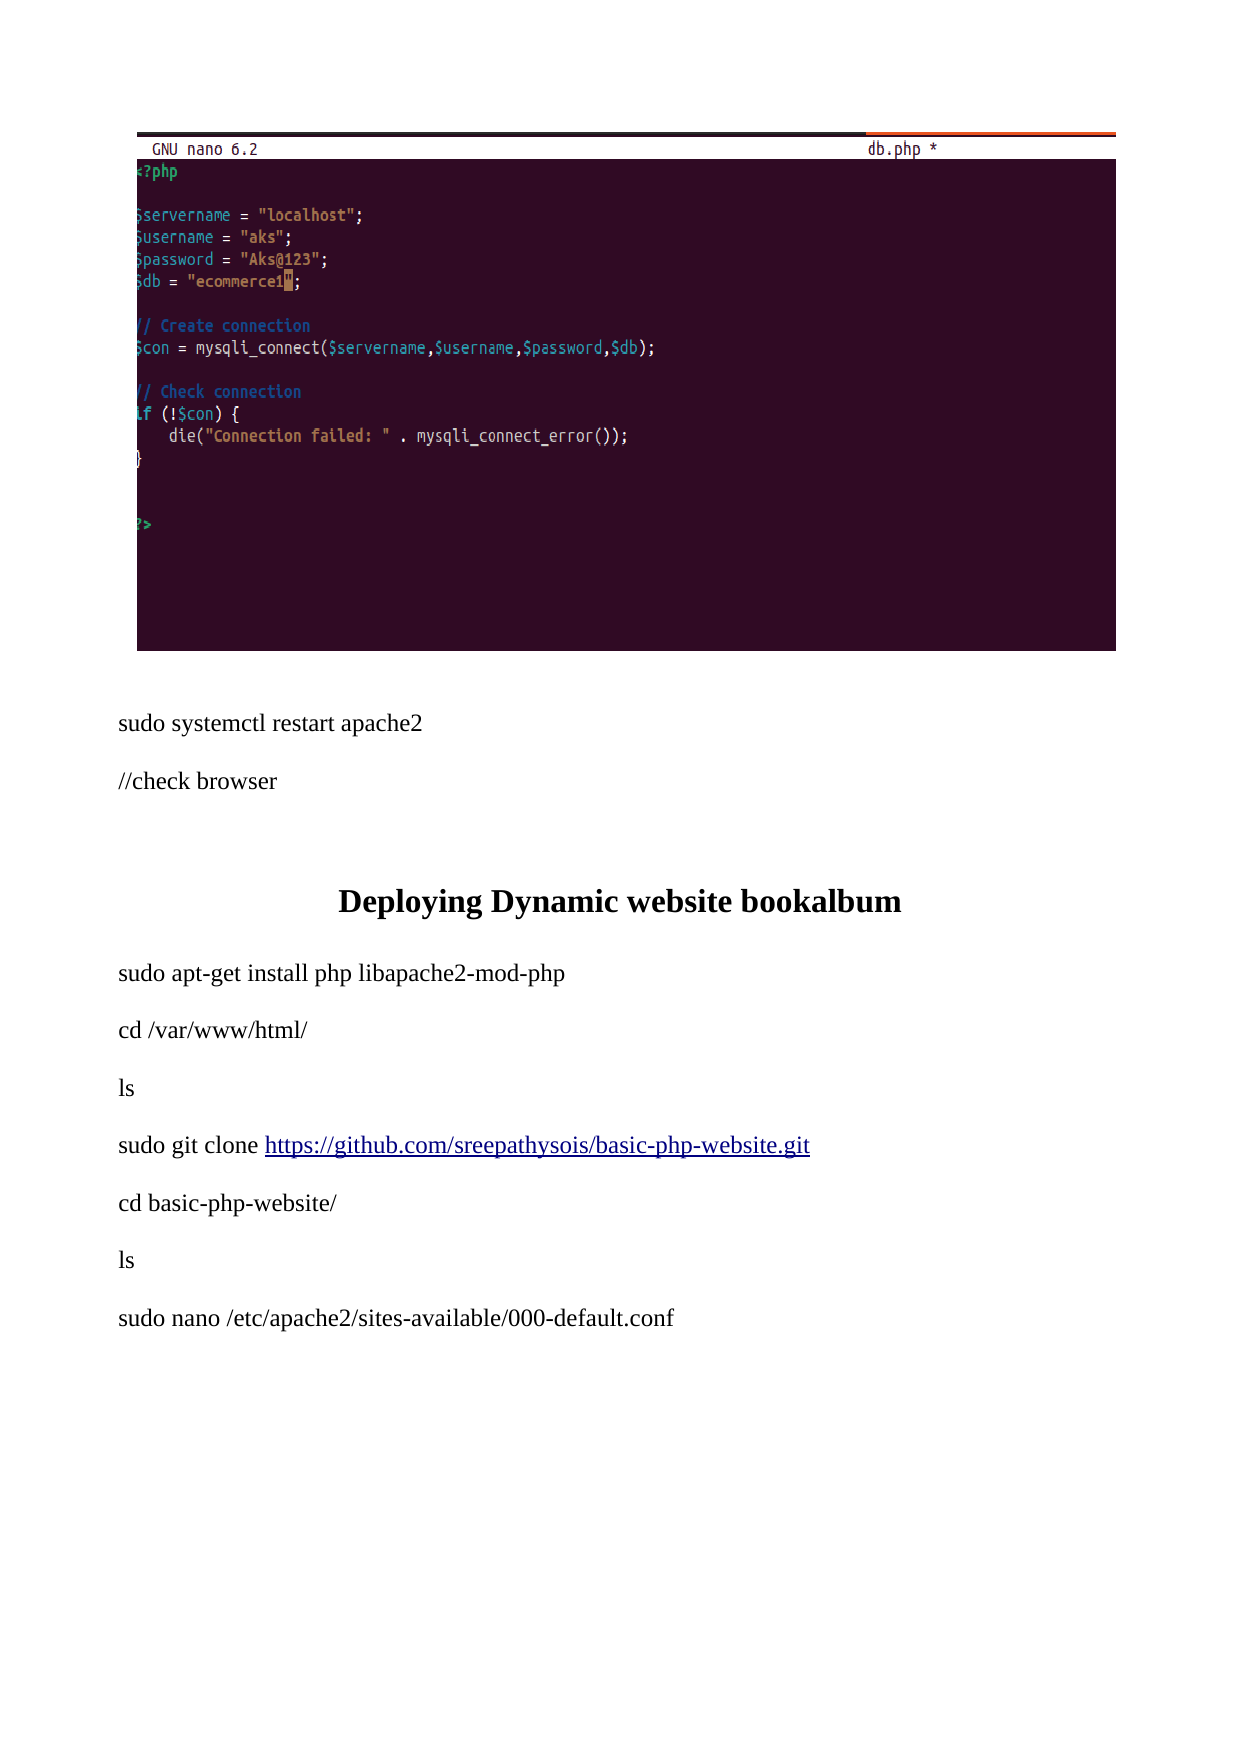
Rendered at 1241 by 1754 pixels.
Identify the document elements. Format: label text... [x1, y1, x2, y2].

text sudo nano /etc/apache2/sites-available/000-default.conf [118, 1303, 1122, 1331]
text cd basic-php-website/ [118, 1188, 1122, 1216]
text ls [118, 1073, 1122, 1101]
text sudo apt-get install php libapache2-mod-php [118, 958, 1122, 986]
text sudo git clone https://github.com/sreepathysois/basic-php-website.git [118, 1130, 1122, 1159]
text sudo systemctl restart apache2 [118, 708, 1122, 737]
text //check browser [118, 766, 1122, 795]
text ls [118, 1245, 1122, 1274]
picture [137, 132, 987, 651]
text Deploying Dynamic website bookalbum [118, 881, 1122, 919]
text cd /var/www/html/ [118, 1015, 1122, 1044]
